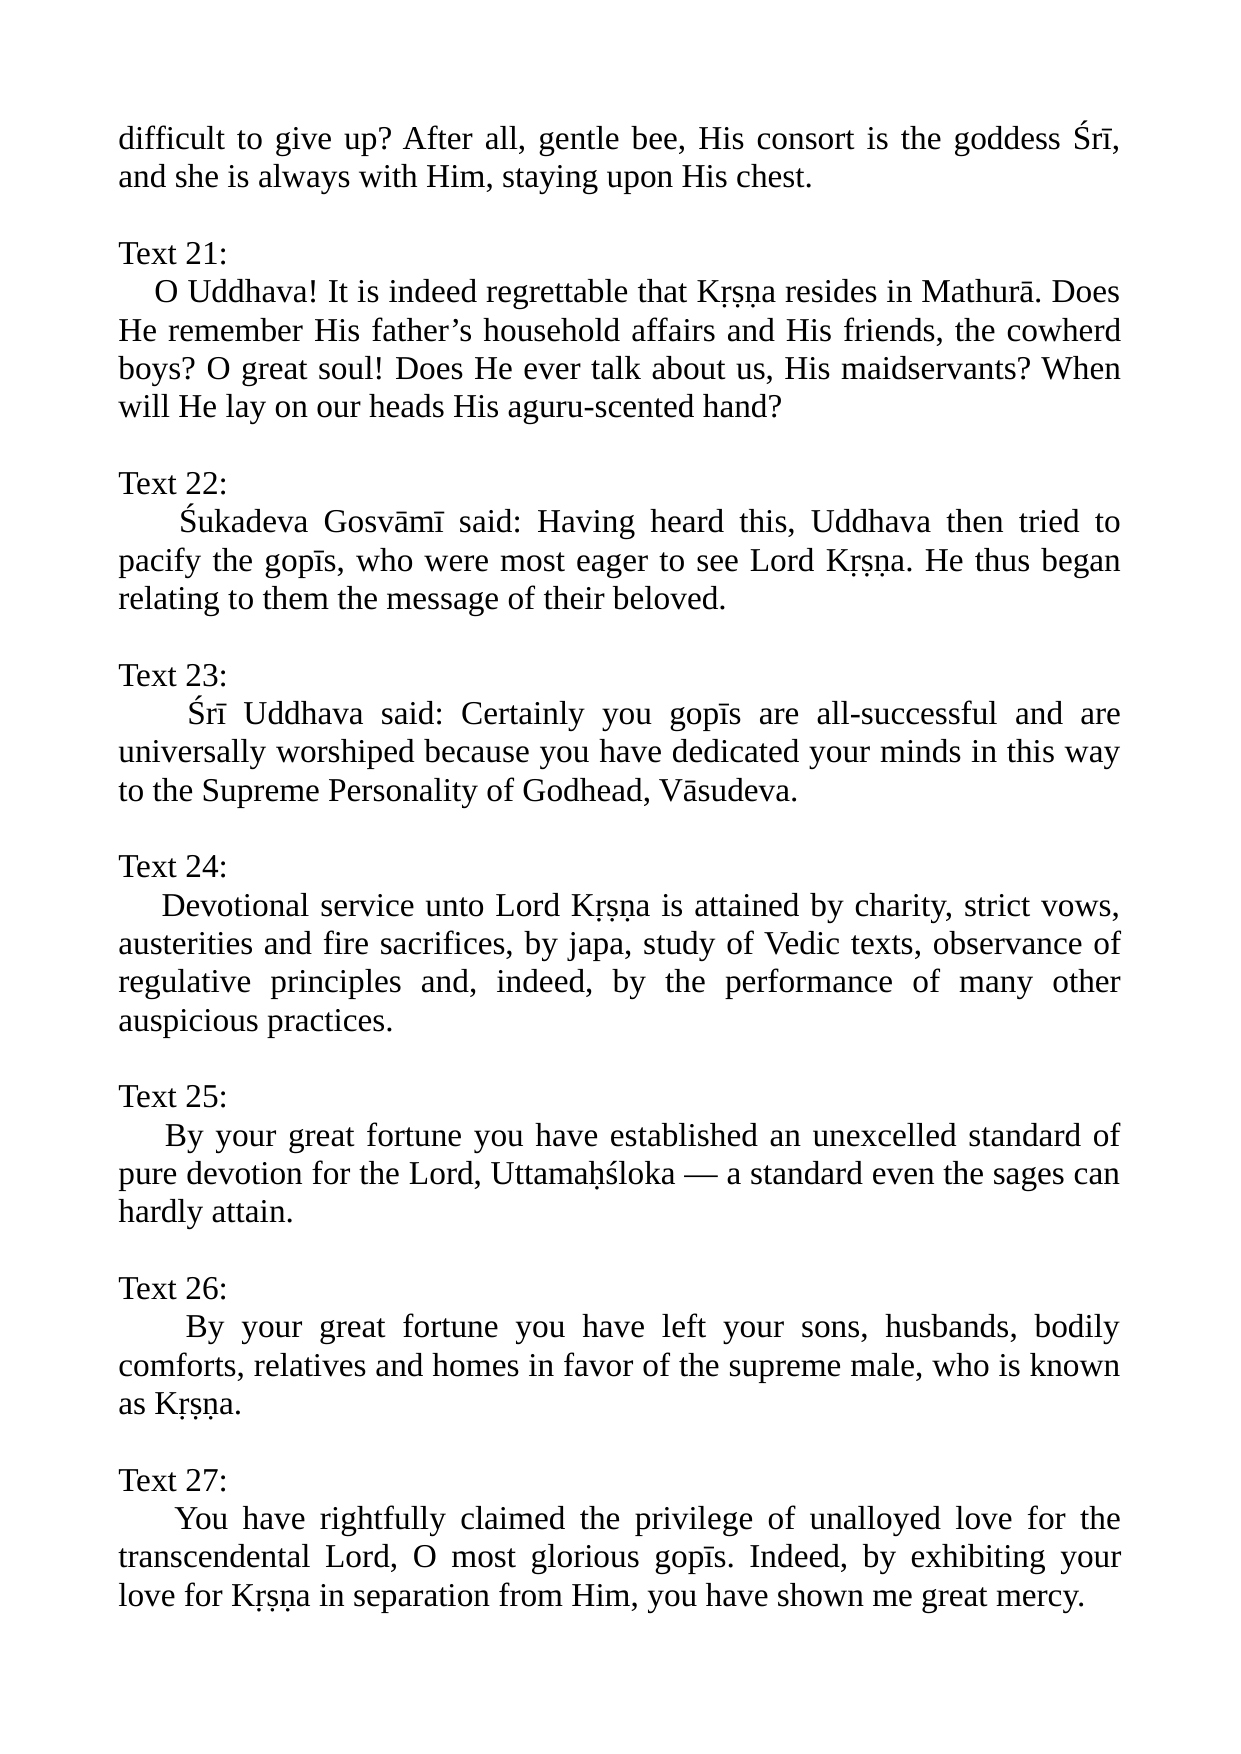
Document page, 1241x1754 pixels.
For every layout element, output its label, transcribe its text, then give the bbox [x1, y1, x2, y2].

text Text 23: [118, 655, 1122, 693]
text Text 21: [118, 233, 1122, 271]
text difficult to give up? After all, gentle bee, His consort is the goddess Śrī, and she is always with Him, staying upon His chest. [118, 118, 1122, 195]
text Text 26: [118, 1268, 1122, 1306]
text Devotional service unto Lord Kṛṣṇa is attained by charity, strict vows, austerities and fire sacrifices, by japa, study of Vedic texts, observance of regulative principles and, indeed, by the performance of many other auspicious practices. [118, 885, 1122, 1038]
text O Uddhava! It is indeed regrettable that Kṛṣṇa resides in Mathurā. Does He remember His father’s household affairs and His friends, the cowherd boys? O great soul! Does He ever talk about us, His maidservants? When will He lay on our heads His aguru-scented hand? [118, 271, 1122, 425]
text Text 27: [118, 1460, 1122, 1498]
text Śrī Uddhava said: Certainly you gopīs are all-successful and are universally worshiped because you have dedicated your minds in this way to the Supreme Personality of Godhead, Vāsudeva. [118, 693, 1122, 808]
text Text 25: [118, 1076, 1122, 1115]
text Text 22: [118, 463, 1122, 501]
text By your great fortune you have established an unexcelled standard of pure devotion for the Lord, Uttamaḥśloka — a standard even the sages can hardly attain. [118, 1115, 1122, 1230]
text You have rightfully claimed the privilege of unalloyed love for the transcendental Lord, O most glorious gopīs. Indeed, by exhibiting your love for Kṛṣṇa in separation from Him, you have shown me great mercy. [118, 1498, 1122, 1613]
text Śukadeva Gosvāmī said: Having heard this, Uddhava then tried to pacify the gopīs, who were most eager to see Lord Kṛṣṇa. He thus began relating to them the message of their beloved. [118, 501, 1122, 616]
text By your great fortune you have left your sons, husbands, bodily comforts, relatives and homes in favor of the supreme male, who is known as Kṛṣṇa. [118, 1306, 1122, 1421]
text Text 24: [118, 846, 1122, 885]
